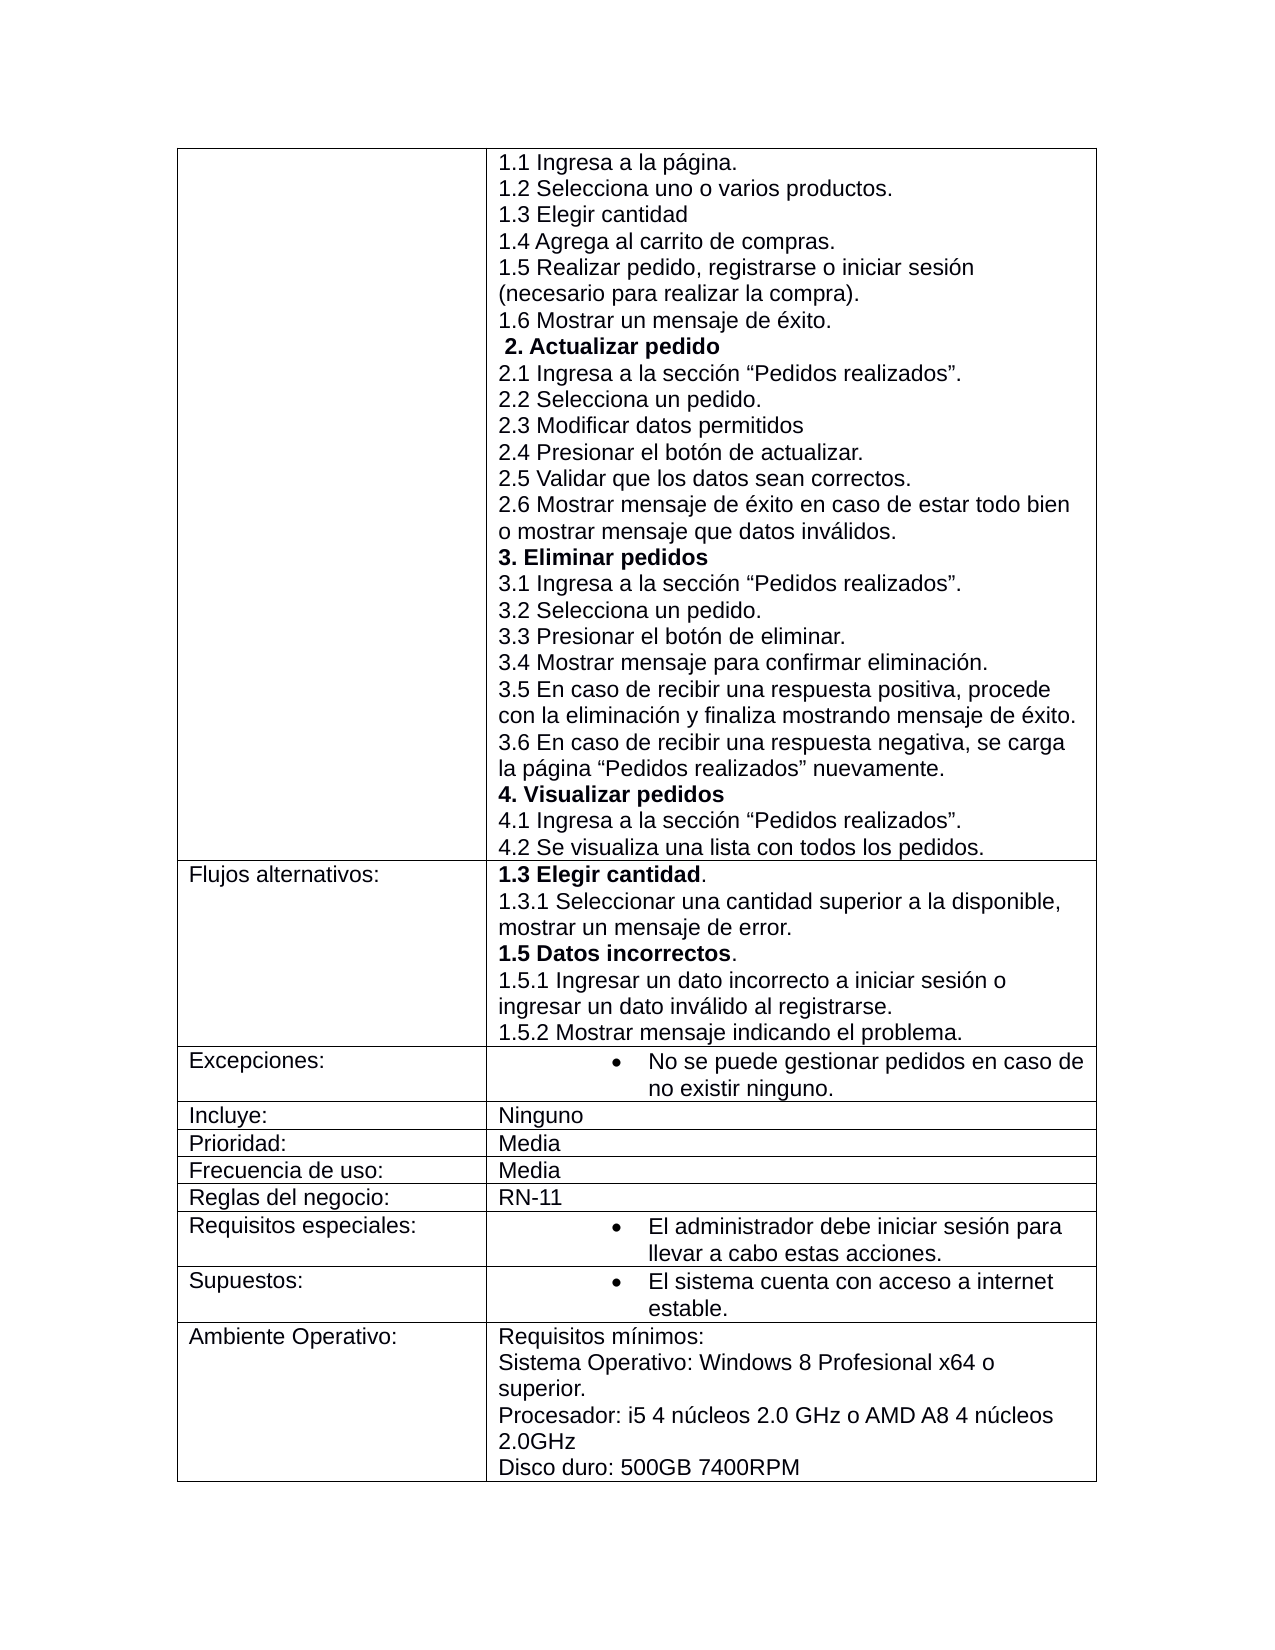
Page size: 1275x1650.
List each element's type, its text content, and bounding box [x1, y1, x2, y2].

table_cell Supuestos: [178, 1267, 486, 1322]
table_cell El sistema cuenta con acceso a internet estable. [487, 1267, 1096, 1322]
table_cell Ninguno [487, 1102, 1096, 1128]
table_cell Requisitos mínimos: Sistema Operativo: Windows 8 Profesional x64 o superior. Procesador: i5 4 núcleos 2.0 GHz o AMD A8 4 núcleos 2.0GHz Disco duro: 500GB 7400RPM [487, 1323, 1096, 1481]
table_cell Media [487, 1157, 1096, 1183]
table_cell Media [487, 1130, 1096, 1156]
table_cell Ambiente Operativo: [178, 1323, 486, 1481]
table_cell Requisitos especiales: [178, 1212, 486, 1266]
table_cell Excepciones: [178, 1047, 486, 1101]
table_cell Flujos alternativos: [178, 861, 486, 1046]
table_cell 1.3 Elegir cantidad. 1.3.1 Seleccionar una cantidad superior a la disponible, mostrar un mensaje de error. 1.5 Datos incorrectos. 1.5.1 Ingresar un dato incorrecto a iniciar sesión o ingresar un dato inválido al registrarse. 1.5.2 Mostrar mensaje indicando el problema. [487, 861, 1096, 1046]
table_cell Prioridad: [178, 1130, 486, 1156]
table_cell No se puede gestionar pedidos en caso de no existir ninguno. [487, 1047, 1096, 1101]
table_cell [178, 149, 486, 860]
table_cell Reglas del negocio: [178, 1184, 486, 1211]
table_cell 1.1 Ingresa a la página. 1.2 Selecciona uno o varios productos. 1.3 Elegir cantidad 1.4 Agrega al carrito de compras. 1.5 Realizar pedido, registrarse o iniciar sesión (necesario para realizar la compra). 1.6 Mostrar un mensaje de éxito. 2. Actualizar pedido 2.1 Ingresa a la sección “Pedidos realizados”. 2.2 Selecciona un pedido. 2.3 Modificar datos permitidos 2.4 Presionar el botón de actualizar. 2.5 Validar que los datos sean correctos. 2.6 Mostrar mensaje de éxito en caso de estar todo bien o mostrar mensaje que datos inválidos. 3. Eliminar pedidos 3.1 Ingresa a la sección “Pedidos realizados”. 3.2 Selecciona un pedido. 3.3 Presionar el botón de eliminar. 3.4 Mostrar mensaje para confirmar eliminación. 3.5 En caso de recibir una respuesta positiva, procede con la eliminación y finaliza mostrando mensaje de éxito. 3.6 En caso de recibir una respuesta negativa, se carga la página “Pedidos realizados” nuevamente. 4. Visualizar pedidos 4.1 Ingresa a la sección “Pedidos realizados”. 4.2 Se visualiza una lista con todos los pedidos. [487, 149, 1096, 860]
table_cell RN-11 [487, 1184, 1096, 1211]
table_cell El administrador debe iniciar sesión para llevar a cabo estas acciones. [487, 1212, 1096, 1266]
table_cell Incluye: [178, 1102, 486, 1128]
table_cell Frecuencia de uso: [178, 1157, 486, 1183]
